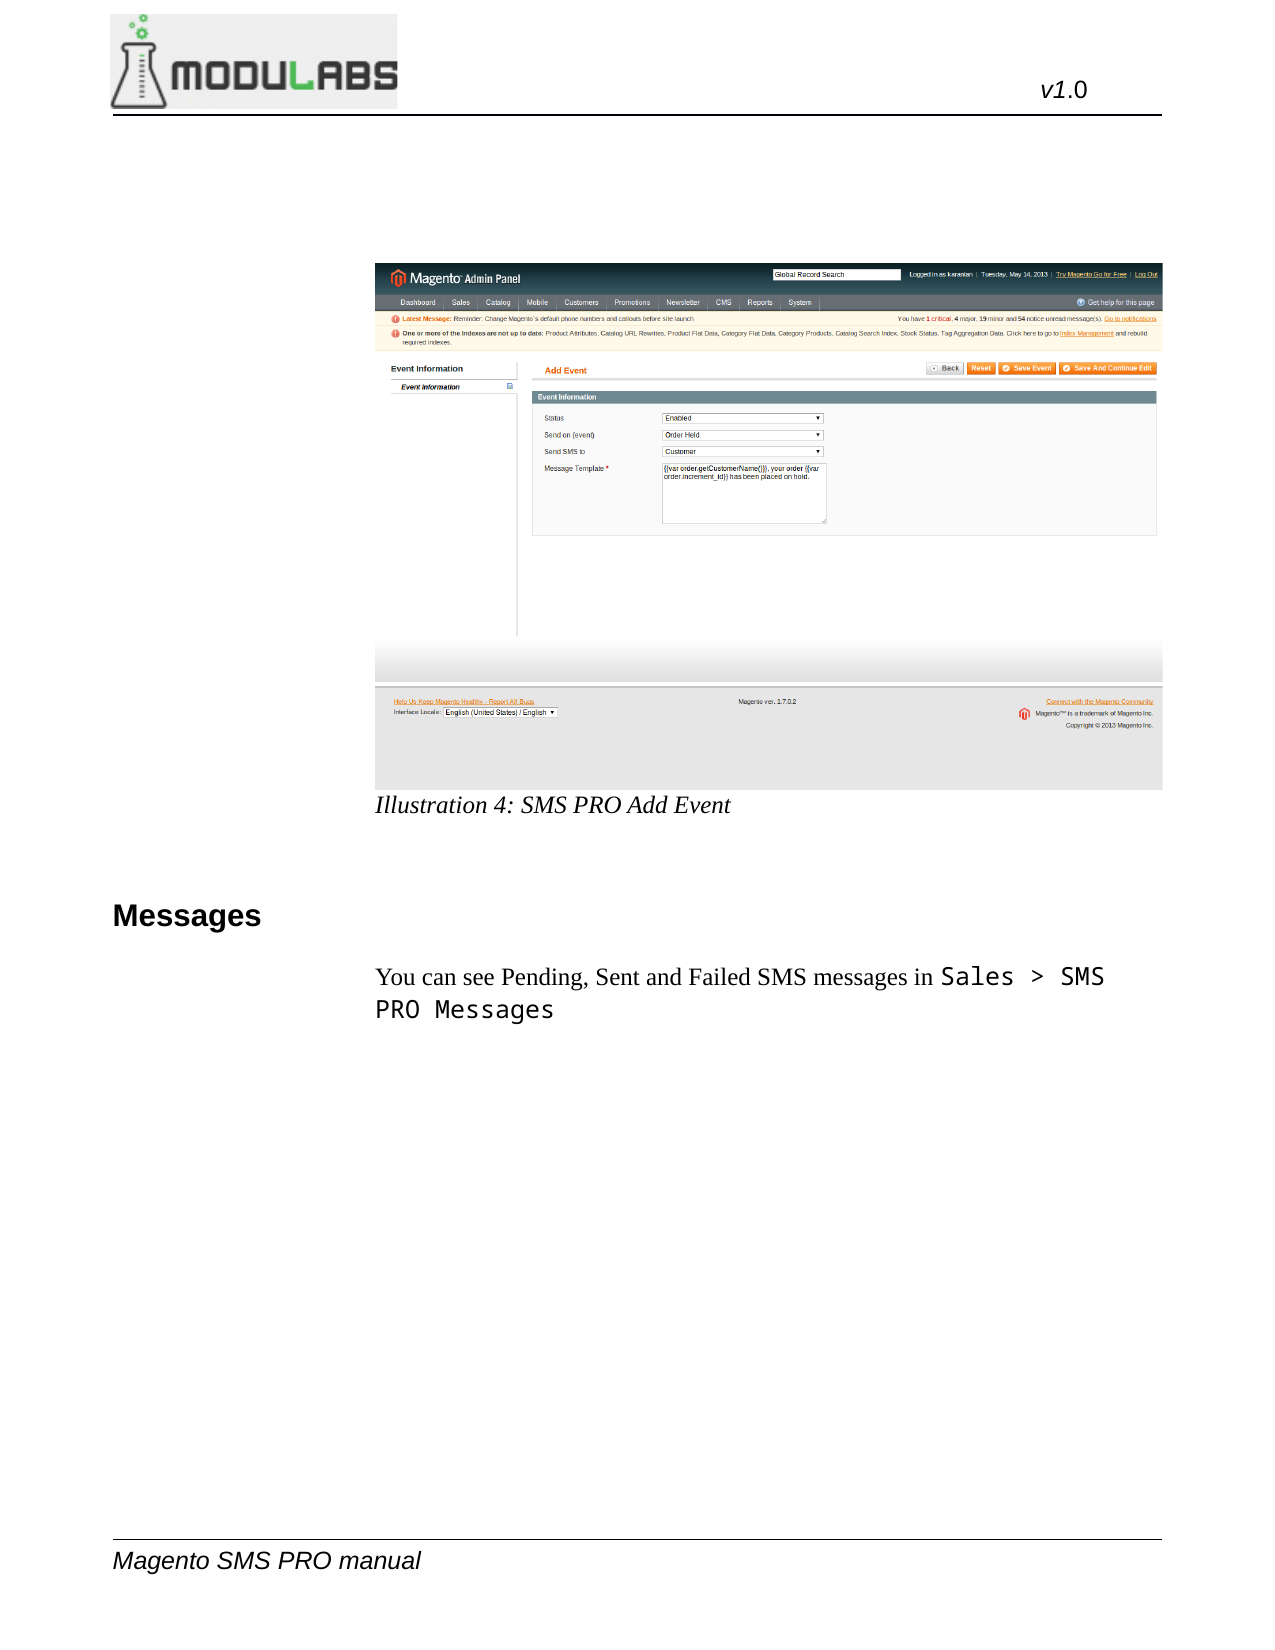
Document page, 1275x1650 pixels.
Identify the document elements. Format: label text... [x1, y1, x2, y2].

picture [110, 14, 398, 109]
picture [375, 263, 1163, 790]
list Illustration 4: SMS PRO Add Event [375, 790, 1162, 818]
subtitle Messages [112, 897, 1162, 933]
text You can see Pending, Sent and Failed SMS messages in Sales > SMS PRO Messages [375, 958, 1162, 1026]
